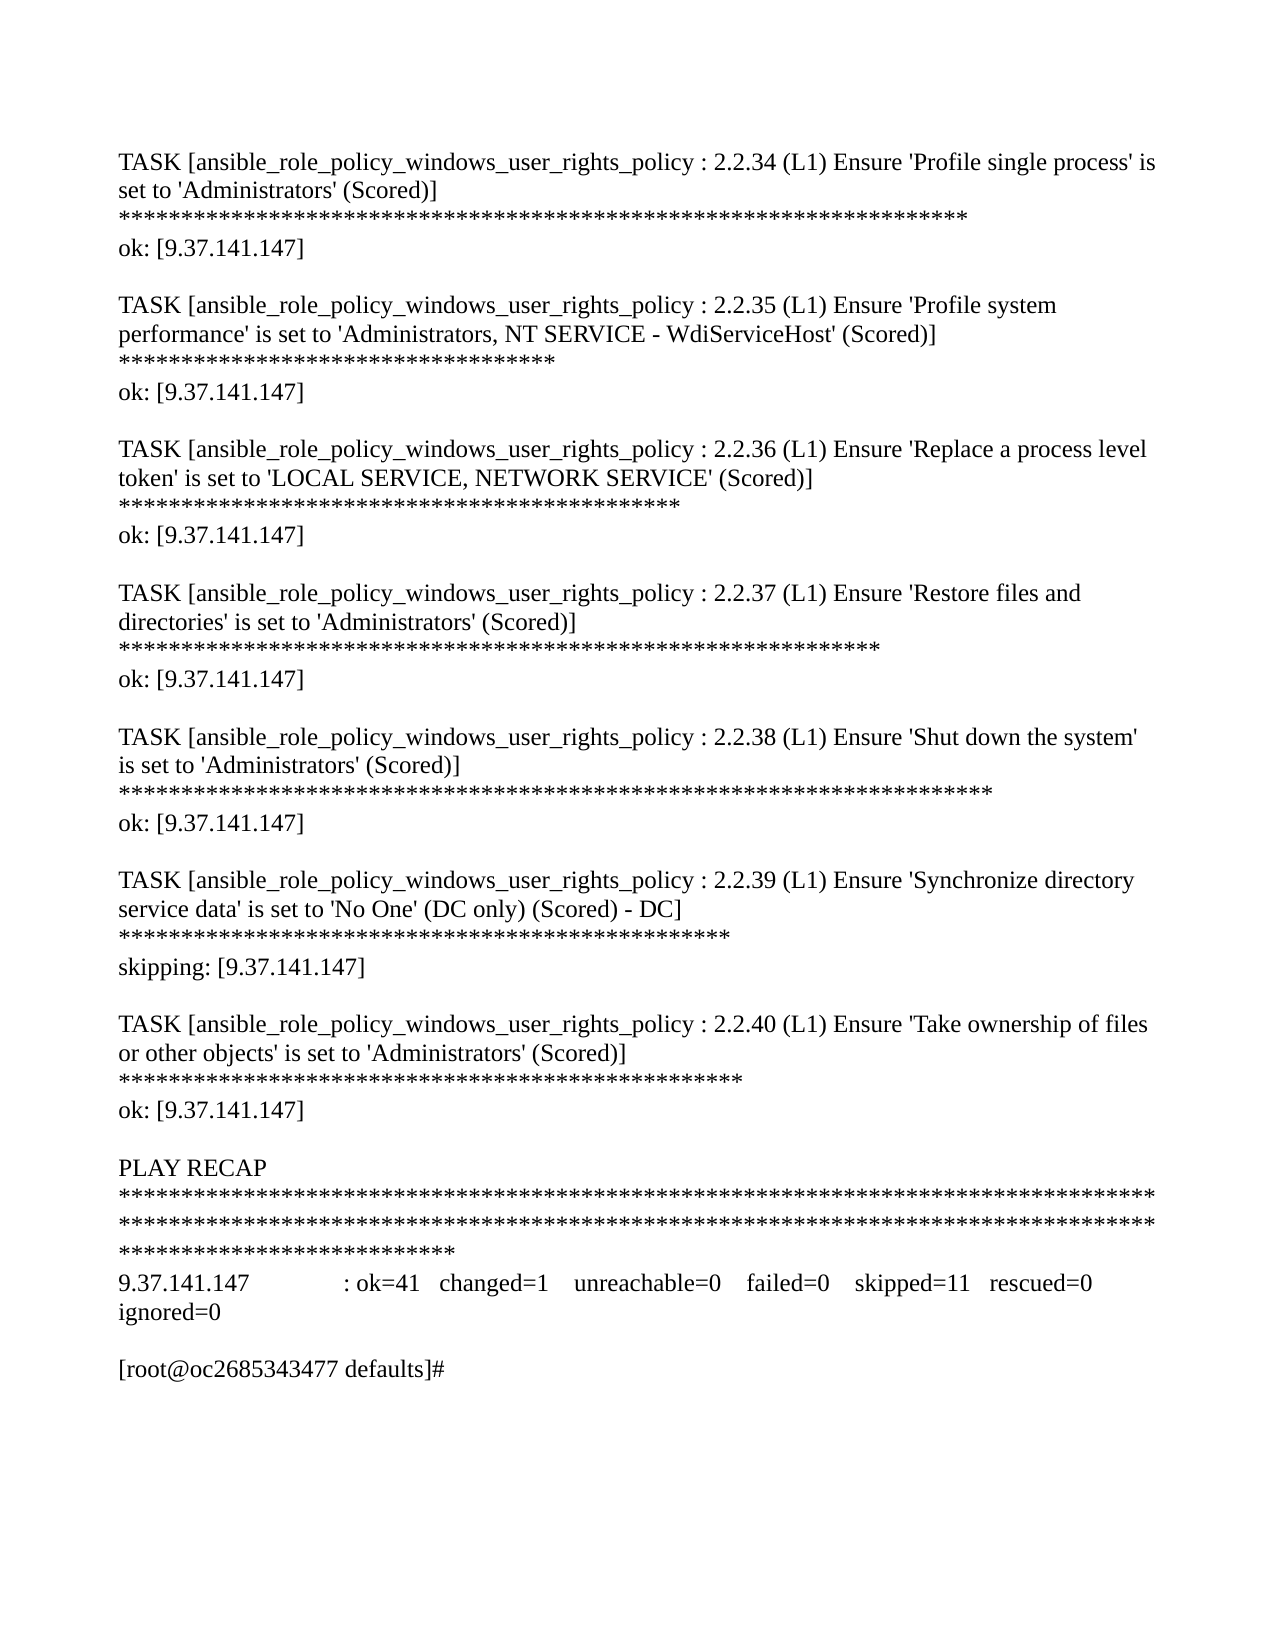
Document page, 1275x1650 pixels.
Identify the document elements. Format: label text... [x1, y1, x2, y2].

text PLAY RECAP ************************************************************************************************************************************************************************************************* [118, 1153, 1157, 1268]
text TASK [ansible_role_policy_windows_user_rights_policy : 2.2.40 (L1) Ensure 'Take ownership of files or other objects' is set to 'Administrators' (Scored)] ************************************************** [118, 1009, 1157, 1096]
text TASK [ansible_role_policy_windows_user_rights_policy : 2.2.35 (L1) Ensure 'Profile system performance' is set to 'Administrators, NT SERVICE - WdiServiceHost' (Scored)] *********************************** [118, 291, 1157, 377]
text ok: [9.37.141.147] [118, 664, 1157, 693]
text [root@oc2685343477 defaults]# [118, 1354, 1157, 1383]
text ok: [9.37.141.147] [118, 521, 1157, 549]
text skipping: [9.37.141.147] [118, 952, 1157, 981]
text ok: [9.37.141.147] [118, 377, 1157, 406]
text TASK [ansible_role_policy_windows_user_rights_policy : 2.2.36 (L1) Ensure 'Replace a process level token' is set to 'LOCAL SERVICE, NETWORK SERVICE' (Scored)] ********************************************* [118, 434, 1157, 521]
text ok: [9.37.141.147] [118, 233, 1157, 262]
text ok: [9.37.141.147] [118, 1096, 1157, 1124]
text TASK [ansible_role_policy_windows_user_rights_policy : 2.2.39 (L1) Ensure 'Synchronize directory service data' is set to 'No One' (DC only) (Scored) - DC] ************************************************* [118, 866, 1157, 952]
text TASK [ansible_role_policy_windows_user_rights_policy : 2.2.34 (L1) Ensure 'Profile single process' is set to 'Administrators' (Scored)] ******************************************************************** [118, 147, 1157, 233]
text TASK [ansible_role_policy_windows_user_rights_policy : 2.2.38 (L1) Ensure 'Shut down the system' is set to 'Administrators' (Scored)] ********************************************************************** [118, 722, 1157, 808]
text 9.37.141.147 : ok=41 changed=1 unreachable=0 failed=0 skipped=11 rescued=0 ignored=0 [118, 1268, 1157, 1326]
text ok: [9.37.141.147] [118, 808, 1157, 837]
text TASK [ansible_role_policy_windows_user_rights_policy : 2.2.37 (L1) Ensure 'Restore files and directories' is set to 'Administrators' (Scored)] ************************************************************* [118, 578, 1157, 664]
